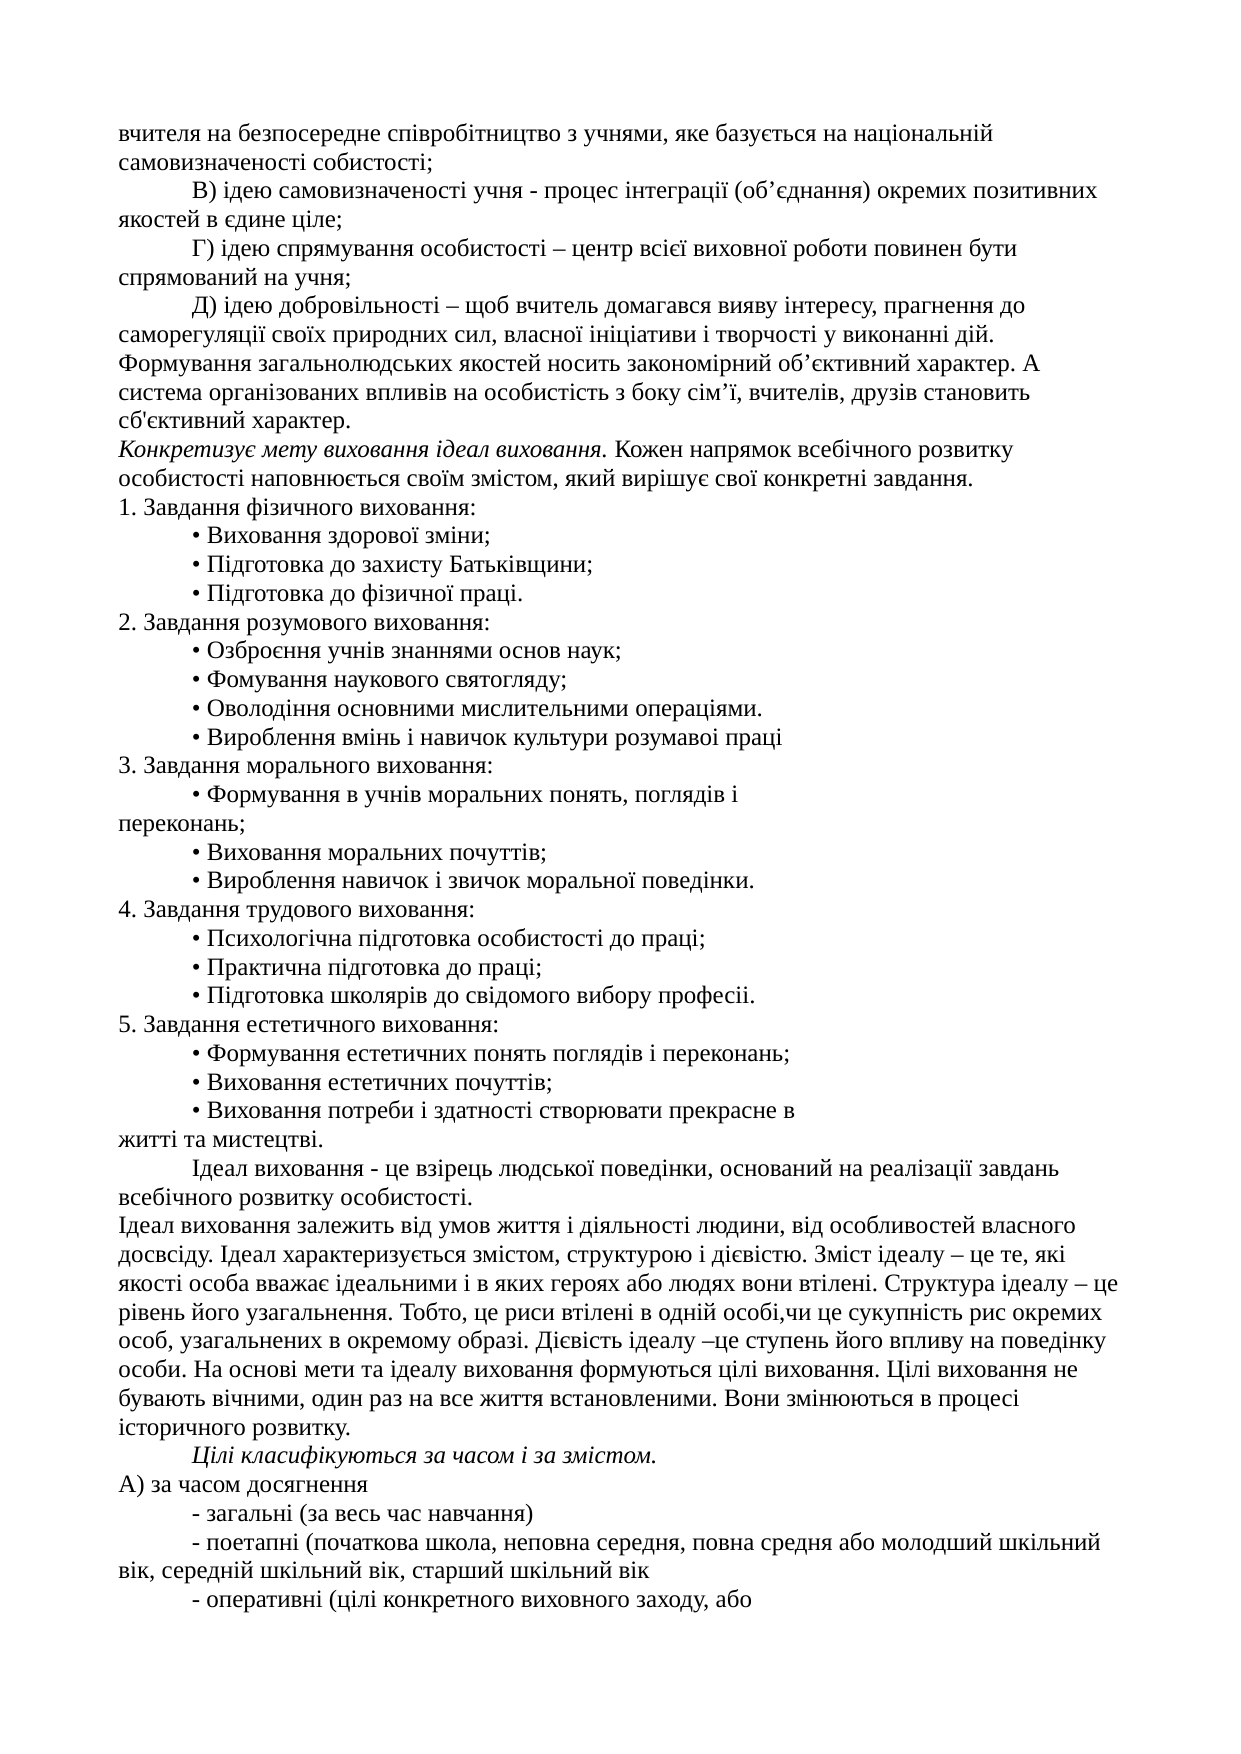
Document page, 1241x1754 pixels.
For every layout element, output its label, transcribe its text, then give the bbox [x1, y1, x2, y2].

text вчителя на безпосередне співробітництво з учнями, яке базується на національній самовизначеності собистості; В) ідею самовизначеності учня - процес інтеграції (об’єднання) окремих позитивних якостей в єдине ціле; Г) ідею спрямування особистості – центр всієї виховної роботи повинен бути спрямований на учня; Д) ідею добровільності – щоб вчитель домагався вияву інтересу, прагнення до саморегуляції своїх природних сил, власної ініціативи і творчості у виконанні дій. Формування загальнолюдських якостей носить закономірний об’єктивний характер. А система організованих впливів на особистість з боку сім’ї, вчителів, друзів становить сб'єктивний характер. Конкретизує мету виховання ідеал виховання. Кожен напрямок всебічного розвитку особистості наповнюється своїм змістом, який вирішує свої конкретні завдання. 1. Завдання фізичного виховання: • Виховання здорової зміни; • Підготовка до захисту Батьківщини; • Підготовка до фізичної праці. 2. Завдання розумового виховання: • Озброєння учнів знаннями основ наук; • Фомування наукового святогляду; • Оволодіння основними мислительними операціями. • Вироблення вмінь і навичок культури розумавоі праці 3. Завдання морального виховання: • Формування в учнів моральних понять, поглядів і переконань; • Виховання моральних почуттів; • Вироблення навичок і звичок моральної поведінки. 4. Завдання трудового виховання: • Психологічна підготовка особистості до праці; • Практична підготовка до праці; • Підготовка школярів до свідомого вибору професіі. 5. Завдання естетичного виховання: • Формування естетичних понять поглядів і переконань; • Виховання естетичних почуттів; • Виховання потреби і здатності створювати прекрасне в житті та мистецтві. Ідеал виховання - це взірець людської поведінки, оснований на реалізації завдань всебічного розвитку особистості. Ідеал виховання залежить від умов життя і діяльності людини, від особливостей власного досвсіду. Ідеал характеризується змістом, структурою і дієвістю. Зміст ідеалу – це те, які якості особа вважає ідеальними і в яких героях або людях вони втілені. Структура ідеалу – це рівень його узагальнення. Тобто, це риси втілені в одній особі,чи це сукупність рис окремих особ, узагальнених в окремому образі. Дієвість ідеалу –це ступень його впливу на поведінку особи. На основі мети та ідеалу виховання формуються цілі виховання. Цілі виховання не бувають вічними, один раз на все життя встановленими. Вони змінюються в процесі історичного розвитку. Цілі класифікуються за часом і за змістом. А) за часом досягнення - загальні (за весь час навчання) - поетапні (початкова школа, неповна середня, повна средня або молодший шкільний вік, середній шкільний вік, старший шкільний вік - оперативні (цілі конкретного виховного заходу, або [118, 118, 1122, 1613]
